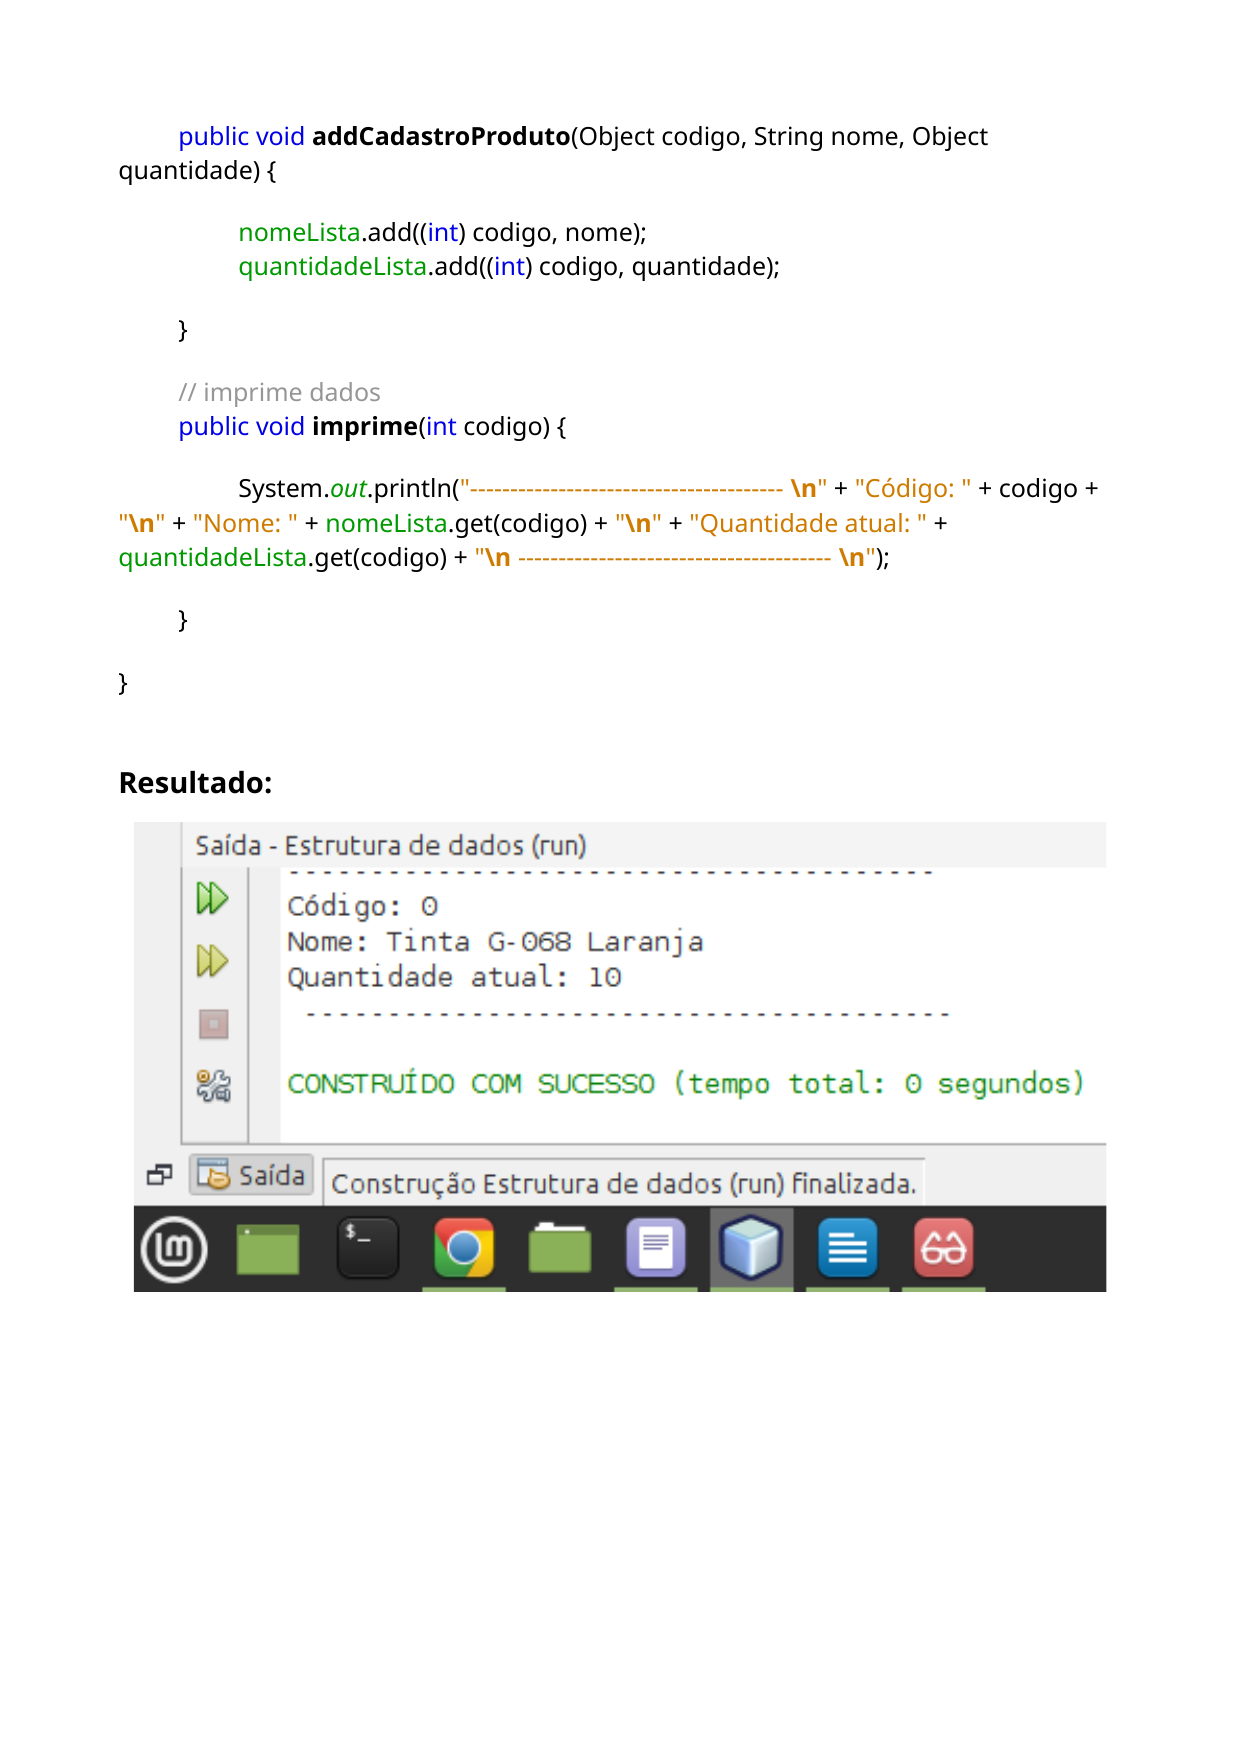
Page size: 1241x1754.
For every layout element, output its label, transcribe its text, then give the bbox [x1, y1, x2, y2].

text public void addCadastroProduto(Object codigo, String nome, Object quantidade) { [118, 118, 1122, 186]
text } [118, 602, 1122, 636]
text // imprime dados [118, 374, 1122, 408]
text } [118, 664, 1122, 698]
text nomeLista.add((int) codigo, nome); [118, 215, 1122, 249]
text public void imprime(int codigo) { [118, 408, 1122, 443]
text Resultado: [118, 728, 1122, 802]
picture [133, 822, 1107, 1292]
text System.out.println("--------------------------------------- \n" + "Código: " + codigo + "\n" + "Nome: " + nomeLista.get(codigo) + "\n" + "Quantidade atual: " + quantidadeLista.get(codigo) + "\n --------------------------------------- \n"); [118, 471, 1122, 573]
text quantidadeLista.add((int) codigo, quantidade); [118, 249, 1122, 283]
text } [118, 312, 1122, 346]
